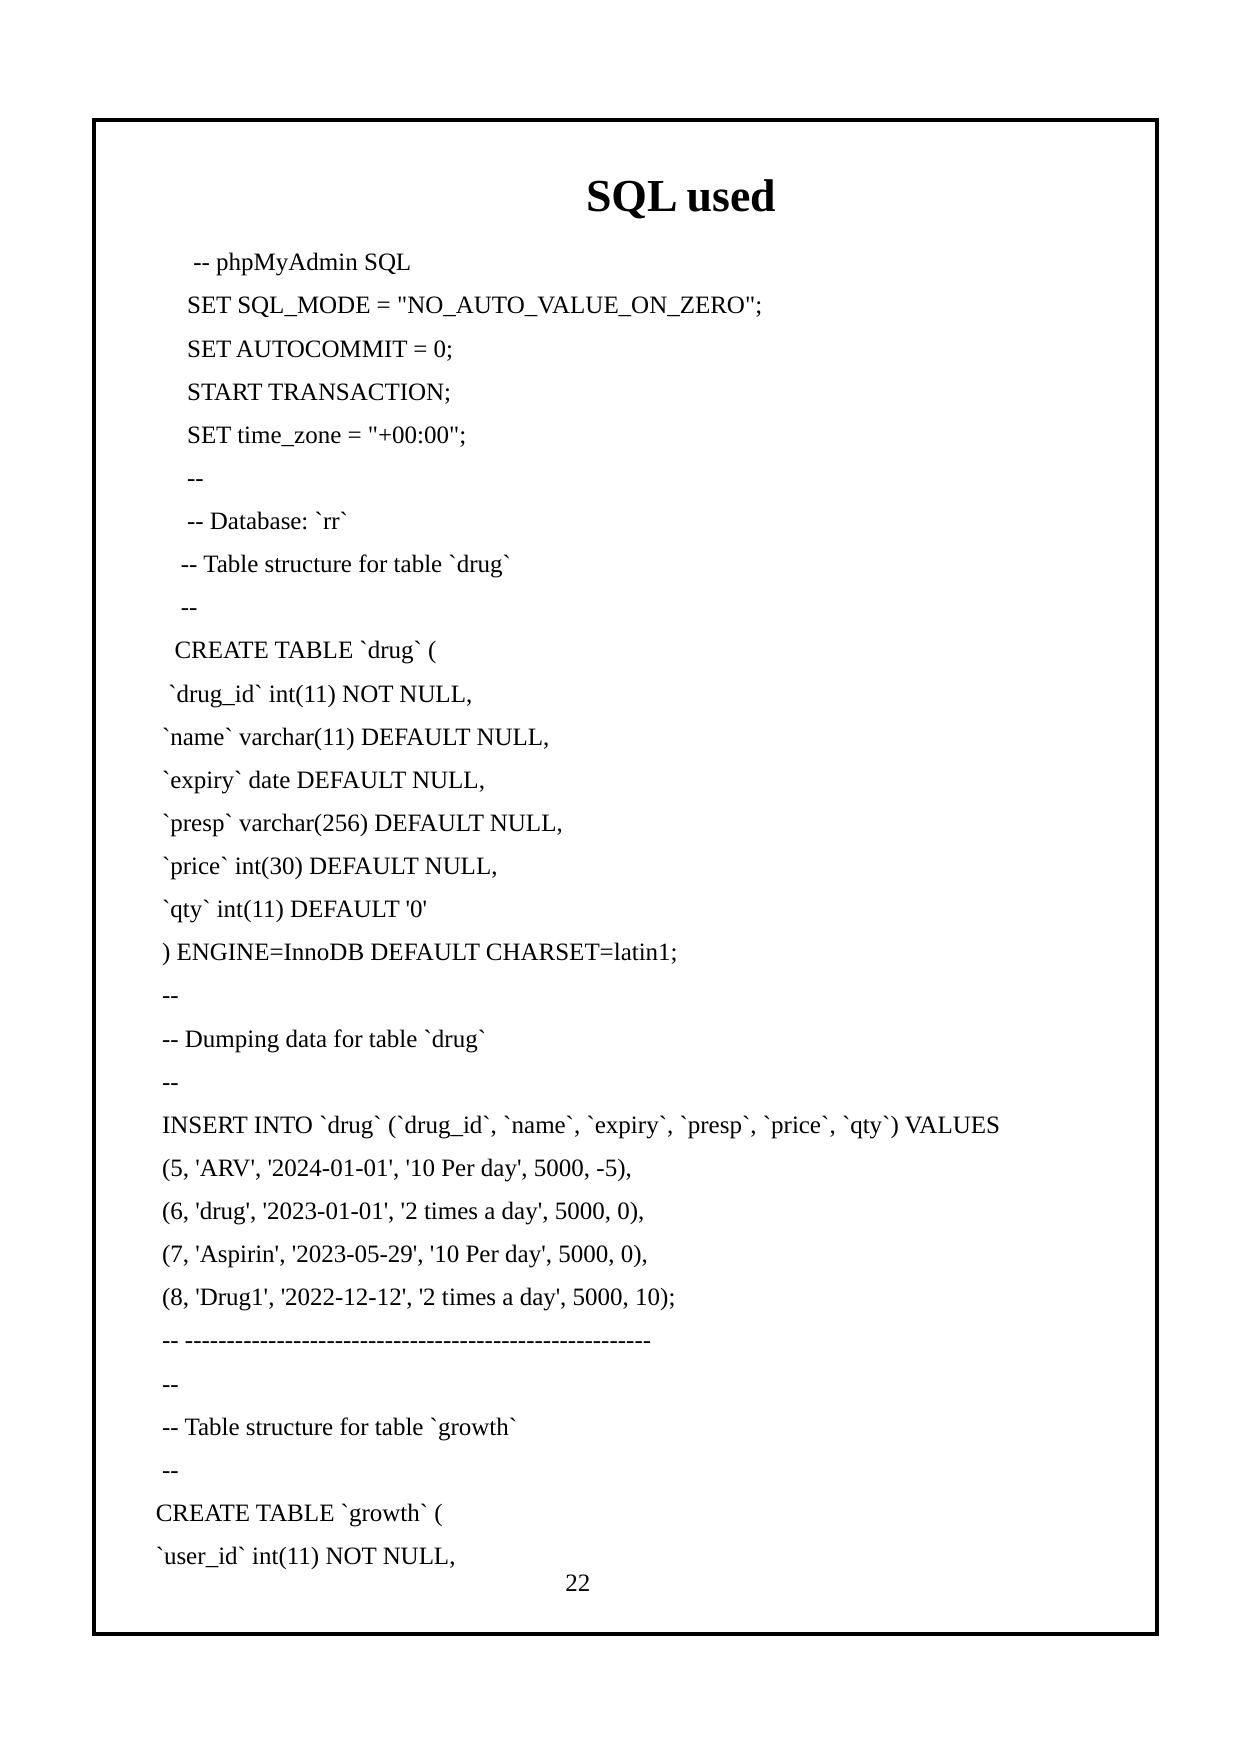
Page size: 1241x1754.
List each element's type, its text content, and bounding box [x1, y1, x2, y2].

text -- [99, 981, 1146, 1009]
text CREATE TABLE `growth` ( [99, 1498, 1146, 1527]
text (6, 'drug', '2023-01-01', '2 times a day', 5000, 0), [99, 1196, 1146, 1225]
text SET SQL_MODE = "NO_AUTO_VALUE_ON_ZERO"; [99, 291, 1146, 319]
text -- Dumping data for table `drug` [99, 1024, 1146, 1052]
text SQL used [99, 168, 1146, 221]
text `user_id` int(11) NOT NULL, [99, 1541, 1146, 1570]
text -- Table structure for table `drug` [99, 549, 1146, 578]
text `presp` varchar(256) DEFAULT NULL, [99, 808, 1146, 837]
text `name` varchar(11) DEFAULT NULL, [99, 722, 1146, 751]
text (7, 'Aspirin', '2023-05-29', '10 Per day', 5000, 0), [99, 1239, 1146, 1268]
text SET AUTOCOMMIT = 0; [99, 334, 1146, 362]
text -- Table structure for table `growth` [99, 1412, 1146, 1441]
text (5, 'ARV', '2024-01-01', '10 Per day', 5000, -5), [99, 1153, 1146, 1182]
text ) ENGINE=InnoDB DEFAULT CHARSET=latin1; [99, 937, 1146, 966]
text -- [99, 592, 1146, 621]
text -- phpMyAdmin SQL [99, 247, 1146, 276]
text -- [99, 1369, 1146, 1397]
text START TRANSACTION; [99, 377, 1146, 406]
text INSERT INTO `drug` (`drug_id`, `name`, `expiry`, `presp`, `price`, `qty`) VALUES [99, 1110, 1146, 1139]
text -- [99, 463, 1146, 492]
text `expiry` date DEFAULT NULL, [99, 765, 1146, 794]
text -- [99, 1455, 1146, 1484]
text (8, 'Drug1', '2022-12-12', '2 times a day', 5000, 10); [99, 1282, 1146, 1311]
text -- -------------------------------------------------------- [99, 1326, 1146, 1354]
text CREATE TABLE `drug` ( [99, 636, 1146, 664]
text SET time_zone = "+00:00"; [99, 420, 1146, 449]
text `qty` int(11) DEFAULT '0' [99, 894, 1146, 923]
text -- [99, 1067, 1146, 1096]
text `price` int(30) DEFAULT NULL, [99, 851, 1146, 880]
text -- Database: `rr` [99, 506, 1146, 535]
text `drug_id` int(11) NOT NULL, [99, 679, 1146, 707]
